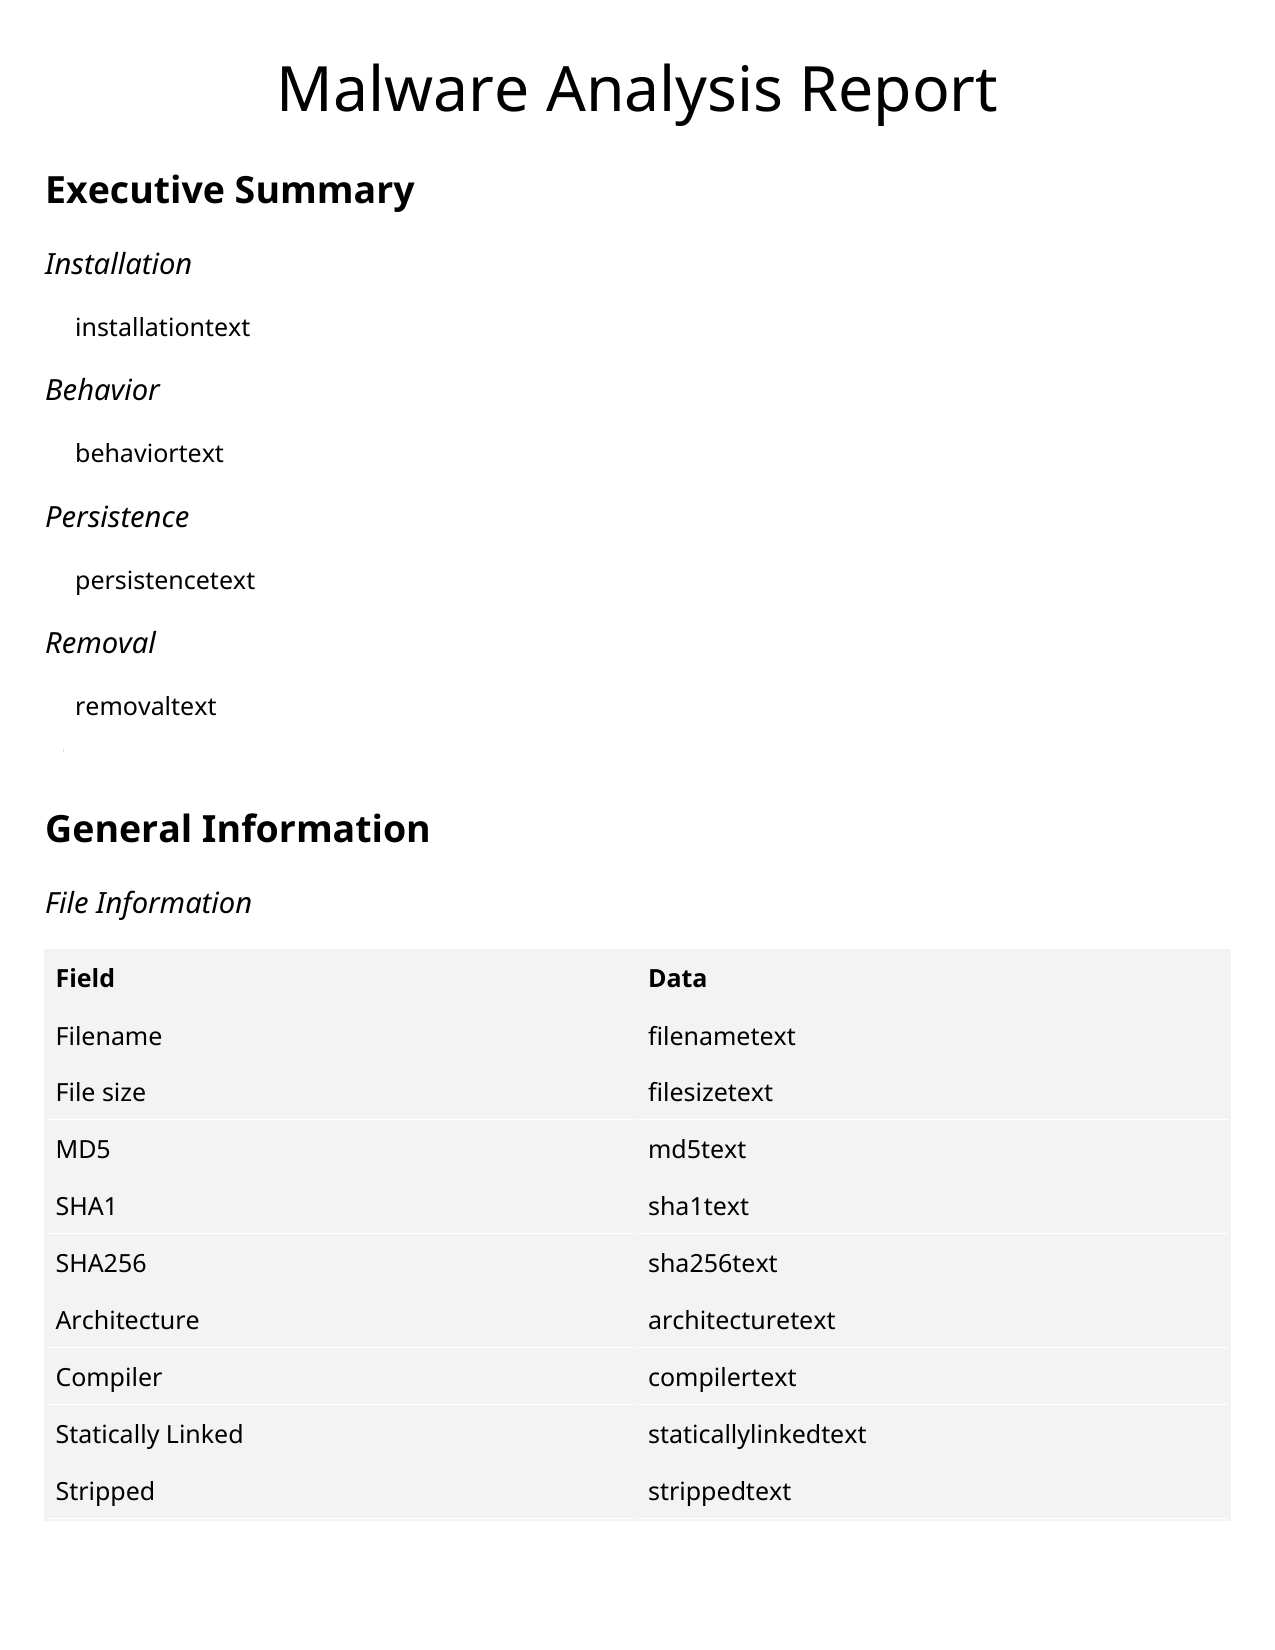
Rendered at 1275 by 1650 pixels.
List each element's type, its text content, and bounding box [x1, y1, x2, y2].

table_cell Statically Linked [46, 1407, 636, 1461]
subtitle Installation [45, 243, 1230, 283]
table_cell compilertext [639, 1350, 1229, 1404]
table_cell Stripped [46, 1464, 636, 1518]
table_cell sha1text [639, 1179, 1229, 1233]
table_cell md5text [639, 1122, 1229, 1177]
table_cell File size [46, 1065, 636, 1119]
text removaltext [75, 689, 1230, 723]
subtitle Persistence [45, 496, 1230, 536]
table_cell sha256text [639, 1236, 1229, 1291]
subtitle File Information [45, 882, 1230, 922]
subtitle Behavior [45, 369, 1230, 409]
table_cell Filename [46, 1008, 636, 1063]
text installationtext [75, 309, 1230, 343]
subtitle General Information [45, 803, 1230, 854]
subtitle Removal [45, 622, 1230, 662]
text persistencetext [75, 562, 1230, 596]
table_cell SHA256 [46, 1236, 636, 1291]
table_cell MD5 [46, 1122, 636, 1177]
text behaviortext [75, 436, 1230, 470]
table_cell architecturetext [639, 1293, 1229, 1347]
table_header Data [639, 951, 1229, 1006]
table_cell filesizetext [639, 1065, 1229, 1119]
subtitle Executive Summary [45, 163, 1230, 214]
table_cell SHA1 [46, 1179, 636, 1233]
table_cell Compiler [46, 1350, 636, 1404]
table_cell Architecture [46, 1293, 636, 1347]
table_cell filenametext [639, 1008, 1229, 1063]
table_header Field [46, 951, 636, 1006]
table_cell staticallylinkedtext [639, 1407, 1229, 1461]
title Malware Analysis Report [45, 45, 1230, 130]
table_cell strippedtext [639, 1464, 1229, 1518]
